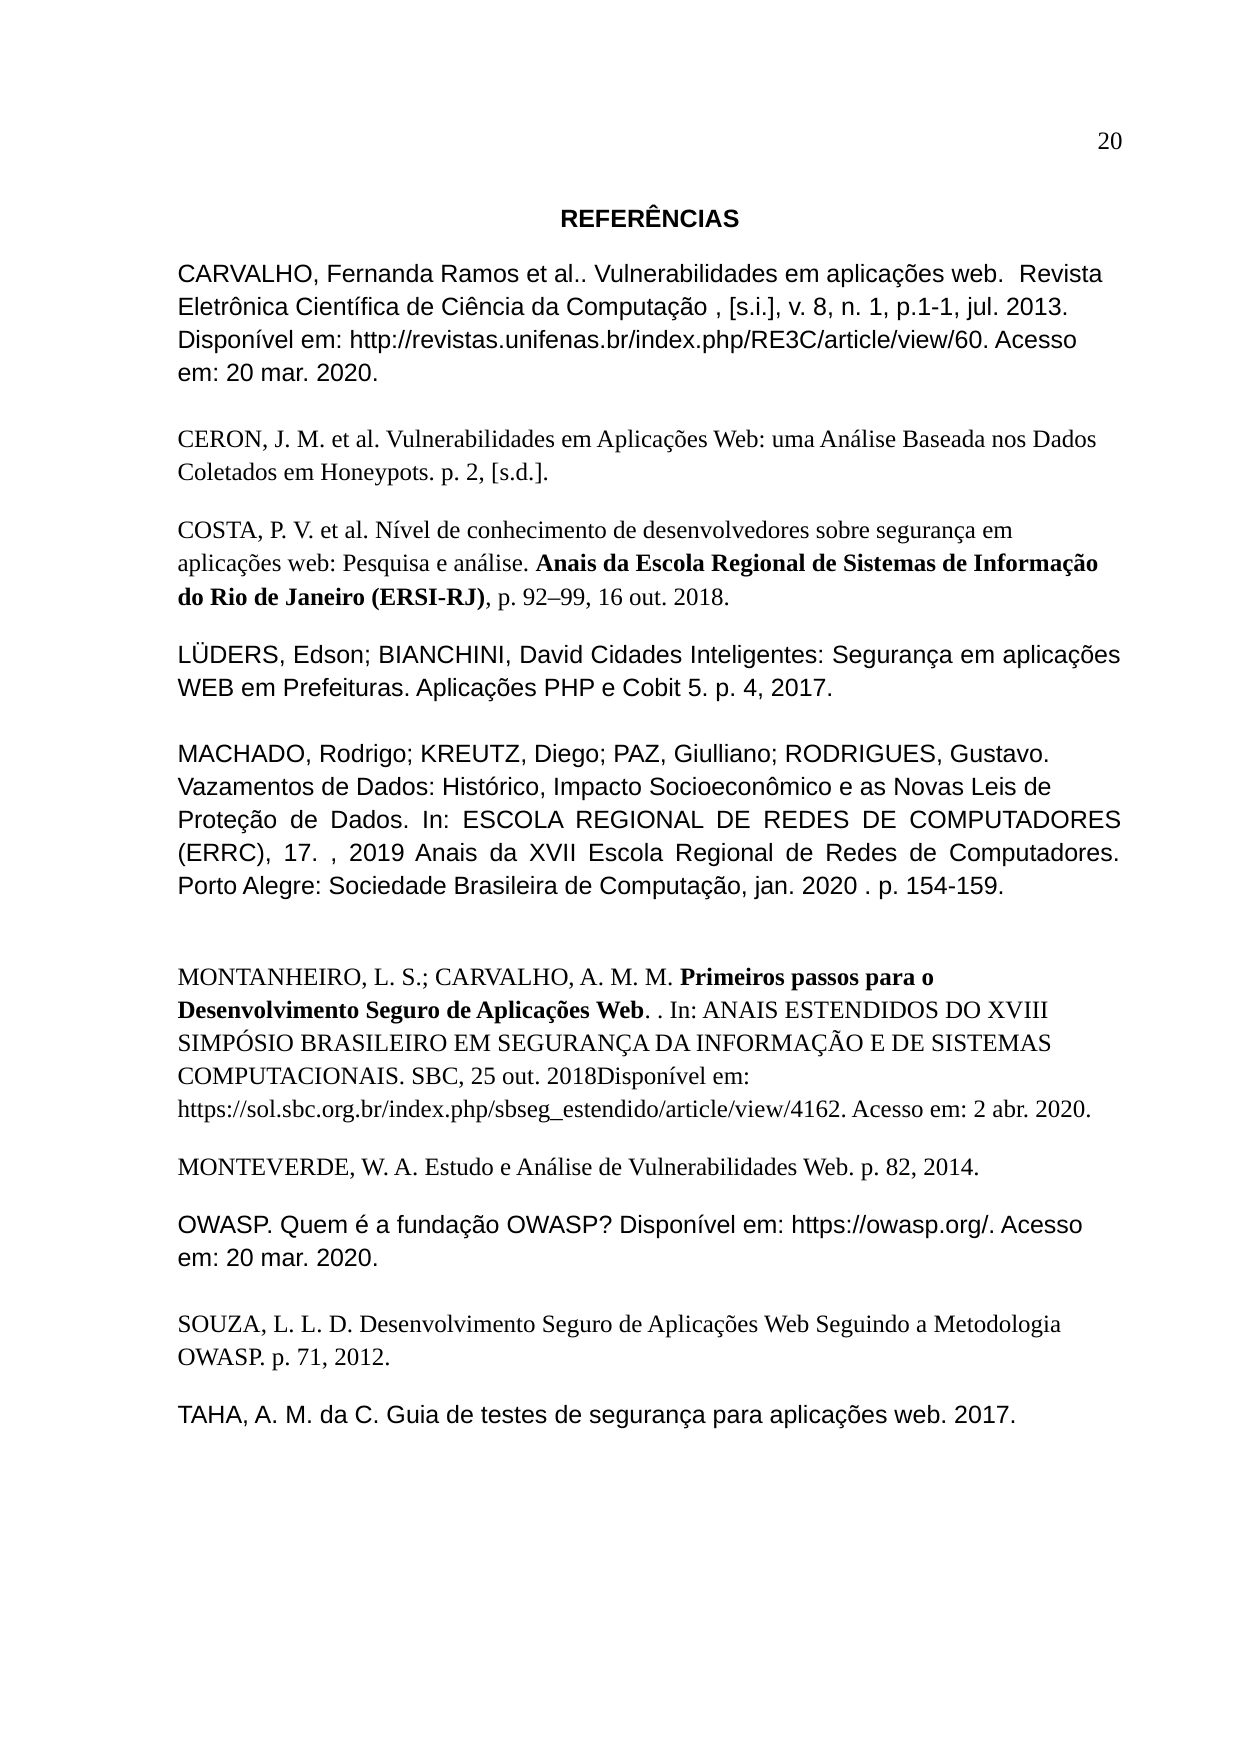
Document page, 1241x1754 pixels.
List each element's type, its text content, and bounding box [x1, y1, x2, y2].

text Eletrônica Científica de Ciência da Computação​ , [s.i.], v. 8, n. 1, p.1-1, jul. 2013. [177, 292, 1122, 321]
text em: 20 mar. 2020. [177, 1243, 1122, 1272]
text TAHA, A. M. da C. Guia de testes de segurança para aplicações web. 2017. [177, 1400, 1122, 1429]
text SOUZA, L. L. D. Desenvolvimento Seguro de Aplicações Web Seguindo a Metodologia OWASP. p. 71, 2012. [177, 1309, 1122, 1371]
text CERON, J. M. et al. Vulnerabilidades em Aplicações Web: uma Análise Baseada nos Dados Coletados em Honeypots. p. 2, [s.d.]. [177, 424, 1122, 486]
text Proteção de Dados. In: ESCOLA REGIONAL DE REDES DE COMPUTADORES (ERRC), 17. , 2019 Anais da XVII Escola Regional de Redes de Computadores. Porto Alegre: Sociedade Brasileira de Computação, jan. 2020 . p. 154-159. [177, 805, 1122, 899]
text Disponível em: http://revistas.unifenas.br/index.php/RE3C/article/view/60. Acesso [177, 325, 1122, 354]
text COSTA, P. V. et al. Nível de conhecimento de desenvolvedores sobre segurança em aplicações web: Pesquisa e análise. Anais da Escola Regional de Sistemas de Informação do Rio de Janeiro (ERSI-RJ), p. 92–99, 16 out. 2018. [177, 516, 1122, 610]
text Vazamentos de Dados: Histórico, Impacto Socioeconômico e as Novas Leis de [177, 772, 1122, 800]
text MACHADO, Rodrigo; KREUTZ, Diego; PAZ, Giulliano; RODRIGUES, Gustavo. [177, 739, 1122, 767]
text REFERÊNCIAS [177, 204, 1122, 232]
text em: 20 mar. 2020. [177, 358, 1122, 387]
text MONTANHEIRO, L. S.; CARVALHO, A. M. M. Primeiros passos para o Desenvolvimento Seguro de Aplicações Web. . In: ANAIS ESTENDIDOS DO XVIII SIMPÓSIO BRASILEIRO EM SEGURANÇA DA INFORMAÇÃO E DE SISTEMAS COMPUTACIONAIS. SBC, 25 out. 2018Disponível em: https://sol.sbc.org.br/index.php/sbseg_estendido/article/view/4162. Acesso em: 2 abr. 2020. [177, 962, 1122, 1123]
text MONTEVERDE, W. A. Estudo e Análise de Vulnerabilidades Web. p. 82, 2014. [177, 1152, 1122, 1181]
text OWASP. Quem é a fundação OWASP? Disponível em: https://owasp.org/. Acesso [177, 1210, 1122, 1239]
text CARVALHO, Fernanda Ramos et al.. Vulnerabilidades em aplicações web. ​ Revista [177, 259, 1122, 288]
text LÜDERS, Edson; BIANCHINI, David Cidades Inteligentes: Segurança em aplicações WEB em Prefeituras. Aplicações PHP e Cobit 5. p. 4, 2017. [177, 639, 1122, 701]
